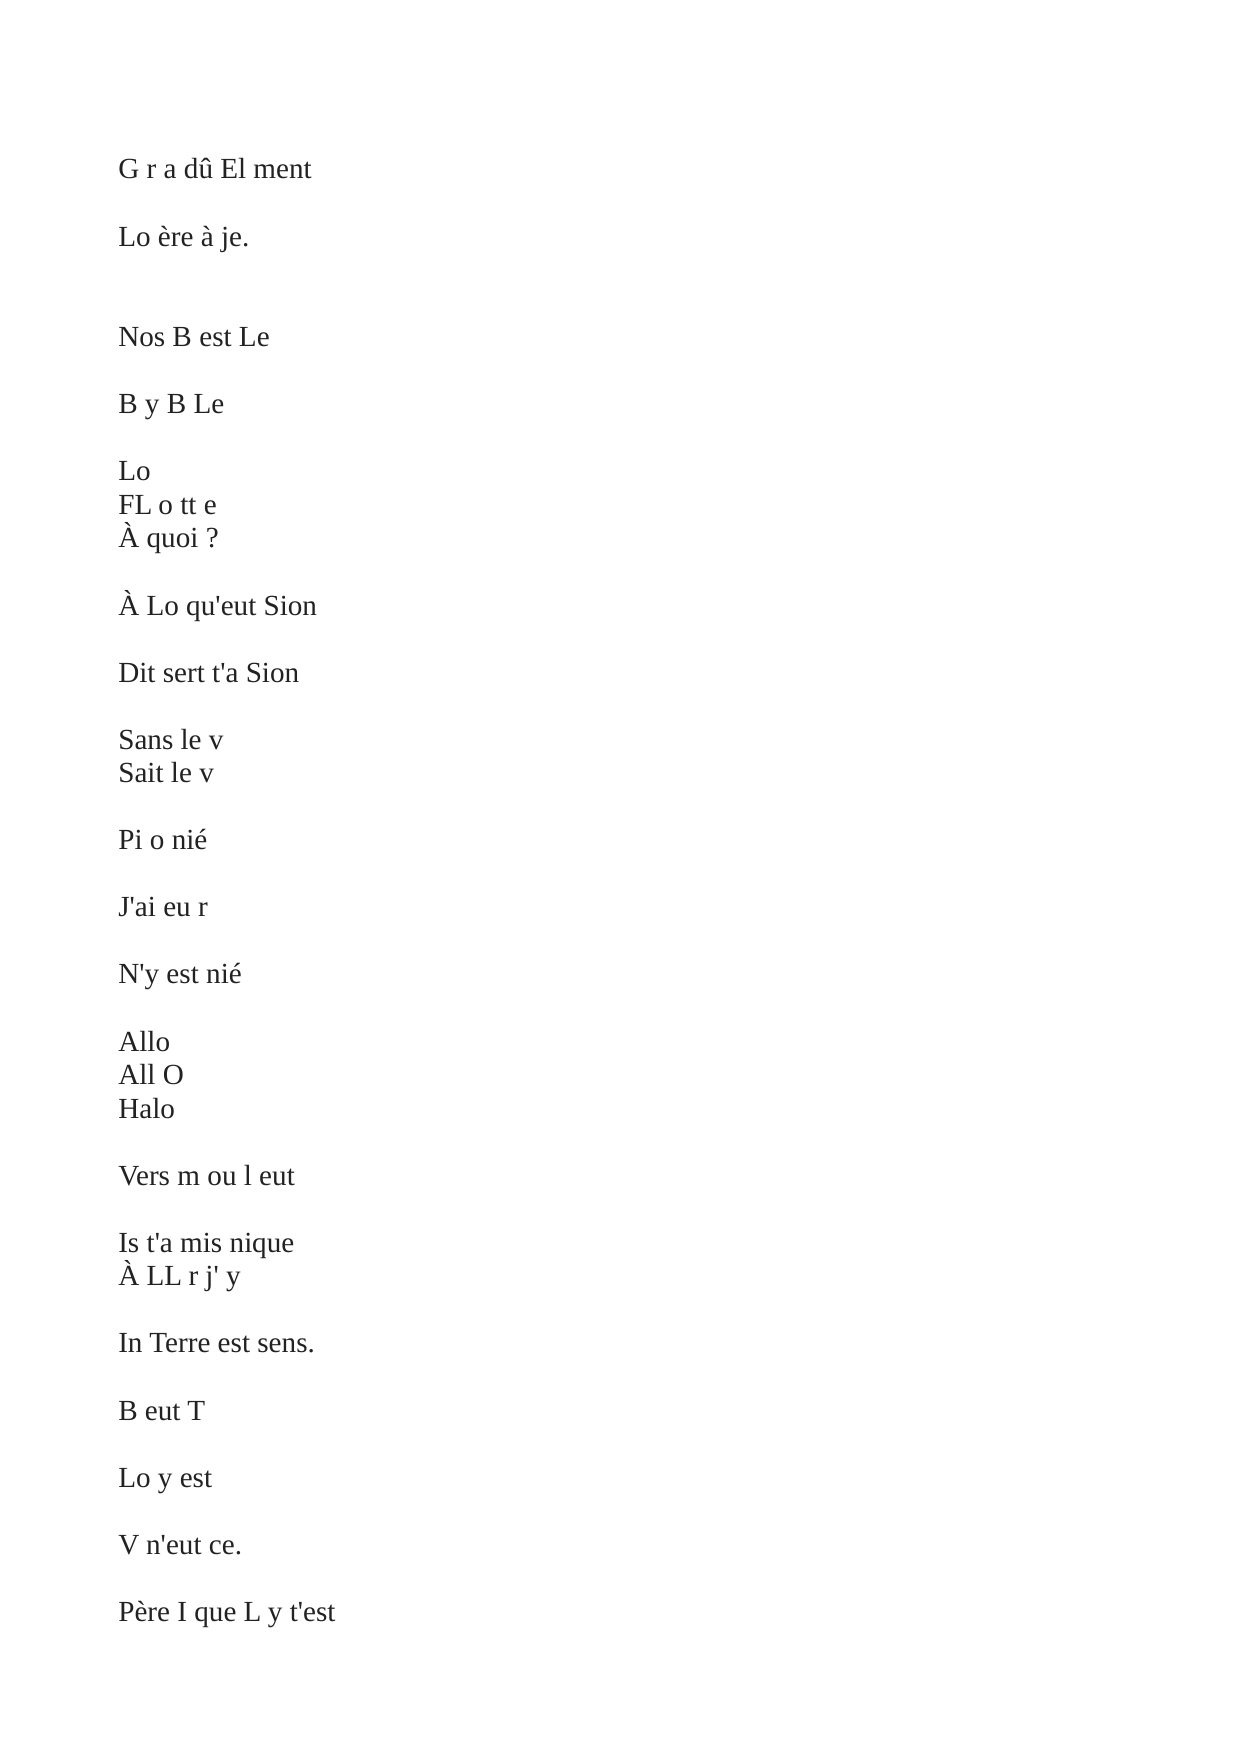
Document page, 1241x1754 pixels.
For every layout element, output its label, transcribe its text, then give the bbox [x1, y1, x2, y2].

text Lo [118, 453, 1122, 487]
text J'ai eu r [118, 889, 1122, 923]
text À Lo qu'eut Sion [118, 588, 1122, 621]
text In Terre est sens. [118, 1326, 1122, 1359]
text Nos B est Le [118, 319, 1122, 353]
text Lo ère à je. [118, 219, 1122, 252]
text Dit sert t'a Sion [118, 655, 1122, 688]
text À quoi ? [118, 521, 1122, 554]
text Allo [118, 1024, 1122, 1057]
text B eut T [118, 1393, 1122, 1426]
text N'y est nié [118, 957, 1122, 990]
text Halo [118, 1091, 1122, 1124]
text Vers m ou l eut [118, 1158, 1122, 1191]
text Père I que L y t'est [118, 1594, 1122, 1627]
text FL o tt e [118, 487, 1122, 521]
text Pi o nié [118, 822, 1122, 856]
text À LL r j' y [118, 1258, 1122, 1292]
text Is t'a mis nique [118, 1225, 1122, 1258]
text V n'eut ce. [118, 1527, 1122, 1560]
text Lo y est [118, 1460, 1122, 1493]
text Sans le v [118, 722, 1122, 755]
text B y B Le [118, 386, 1122, 420]
text Sait le v [118, 755, 1122, 789]
text All O [118, 1057, 1122, 1091]
text G r a dû El ment [118, 152, 1122, 185]
